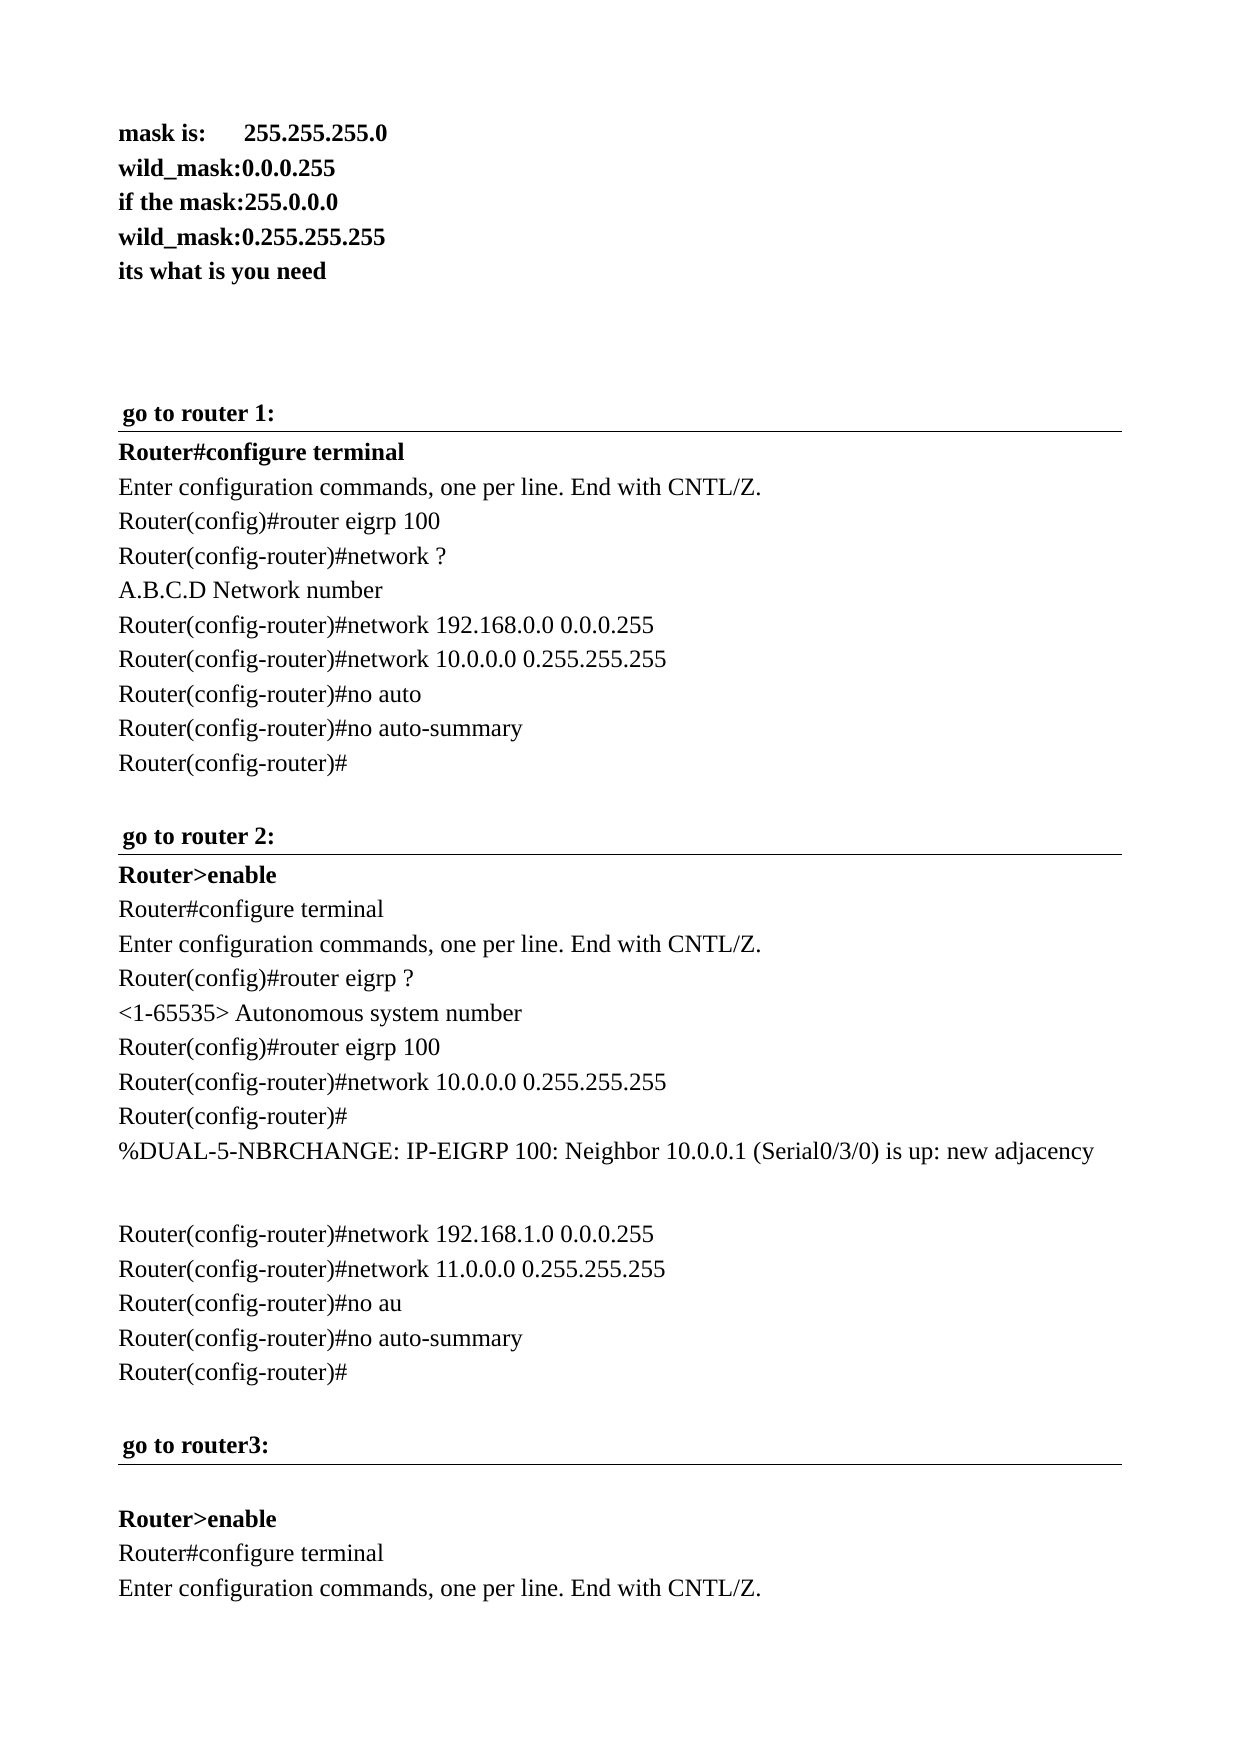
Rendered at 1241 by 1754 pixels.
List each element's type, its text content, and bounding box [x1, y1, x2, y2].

text go to router3: [118, 1426, 1122, 1464]
text Router(config-router)#network 192.168.1.0 0.0.0.255 [118, 1219, 1122, 1248]
text Router#configure terminal [118, 1538, 1122, 1567]
text Router(config)#router eigrp 100 [118, 506, 1122, 535]
text Router(config-router)#no auto [118, 679, 1122, 707]
text wild_mask:0.0.0.255 [118, 153, 1122, 181]
text Enter configuration commands, one per line. End with CNTL/Z. [118, 472, 1122, 501]
text Enter configuration commands, one per line. End with CNTL/Z. [118, 929, 1122, 958]
text Router#configure terminal [118, 894, 1122, 923]
text Router(config-router)# [118, 748, 1122, 776]
text wild_mask:0.255.255.255 [118, 222, 1122, 250]
text Router(config-router)#network 10.0.0.0 0.255.255.255 [118, 1067, 1122, 1096]
text Router(config-router)#network 192.168.0.0 0.0.0.255 [118, 610, 1122, 638]
text <1-65535> Autonomous system number [118, 998, 1122, 1027]
text Enter configuration commands, one per line. End with CNTL/Z. [118, 1573, 1122, 1602]
text its what is you need [118, 256, 1122, 285]
text A.B.C.D Network number [118, 575, 1122, 604]
text go to router 1: [118, 394, 1122, 431]
text Router(config-router)#no auto-summary [118, 1323, 1122, 1351]
text Router(config)#router eigrp 100 [118, 1032, 1122, 1061]
text Router(config-router)#network ? [118, 541, 1122, 569]
text Router>enable [118, 1504, 1122, 1533]
text Router(config-router)#network 11.0.0.0 0.255.255.255 [118, 1254, 1122, 1282]
text Router(config-router)#network 10.0.0.0 0.255.255.255 [118, 644, 1122, 673]
text Router(config)#router eigrp ? [118, 963, 1122, 992]
text Router>enable [118, 860, 1122, 889]
text Router(config-router)# [118, 1101, 1122, 1130]
text if the mask:255.0.0.0 [118, 187, 1122, 216]
text %DUAL-5-NBRCHANGE: IP-EIGRP 100: Neighbor 10.0.0.1 (Serial0/3/0) is up: new adjacency [118, 1136, 1122, 1164]
text mask is: 255.255.255.0 [118, 118, 1122, 147]
text Router(config-router)#no au [118, 1288, 1122, 1317]
text Router#configure terminal [118, 437, 1122, 466]
text Router(config-router)# [118, 1357, 1122, 1386]
text Router(config-router)#no auto-summary [118, 713, 1122, 742]
text go to router 2: [118, 817, 1122, 854]
